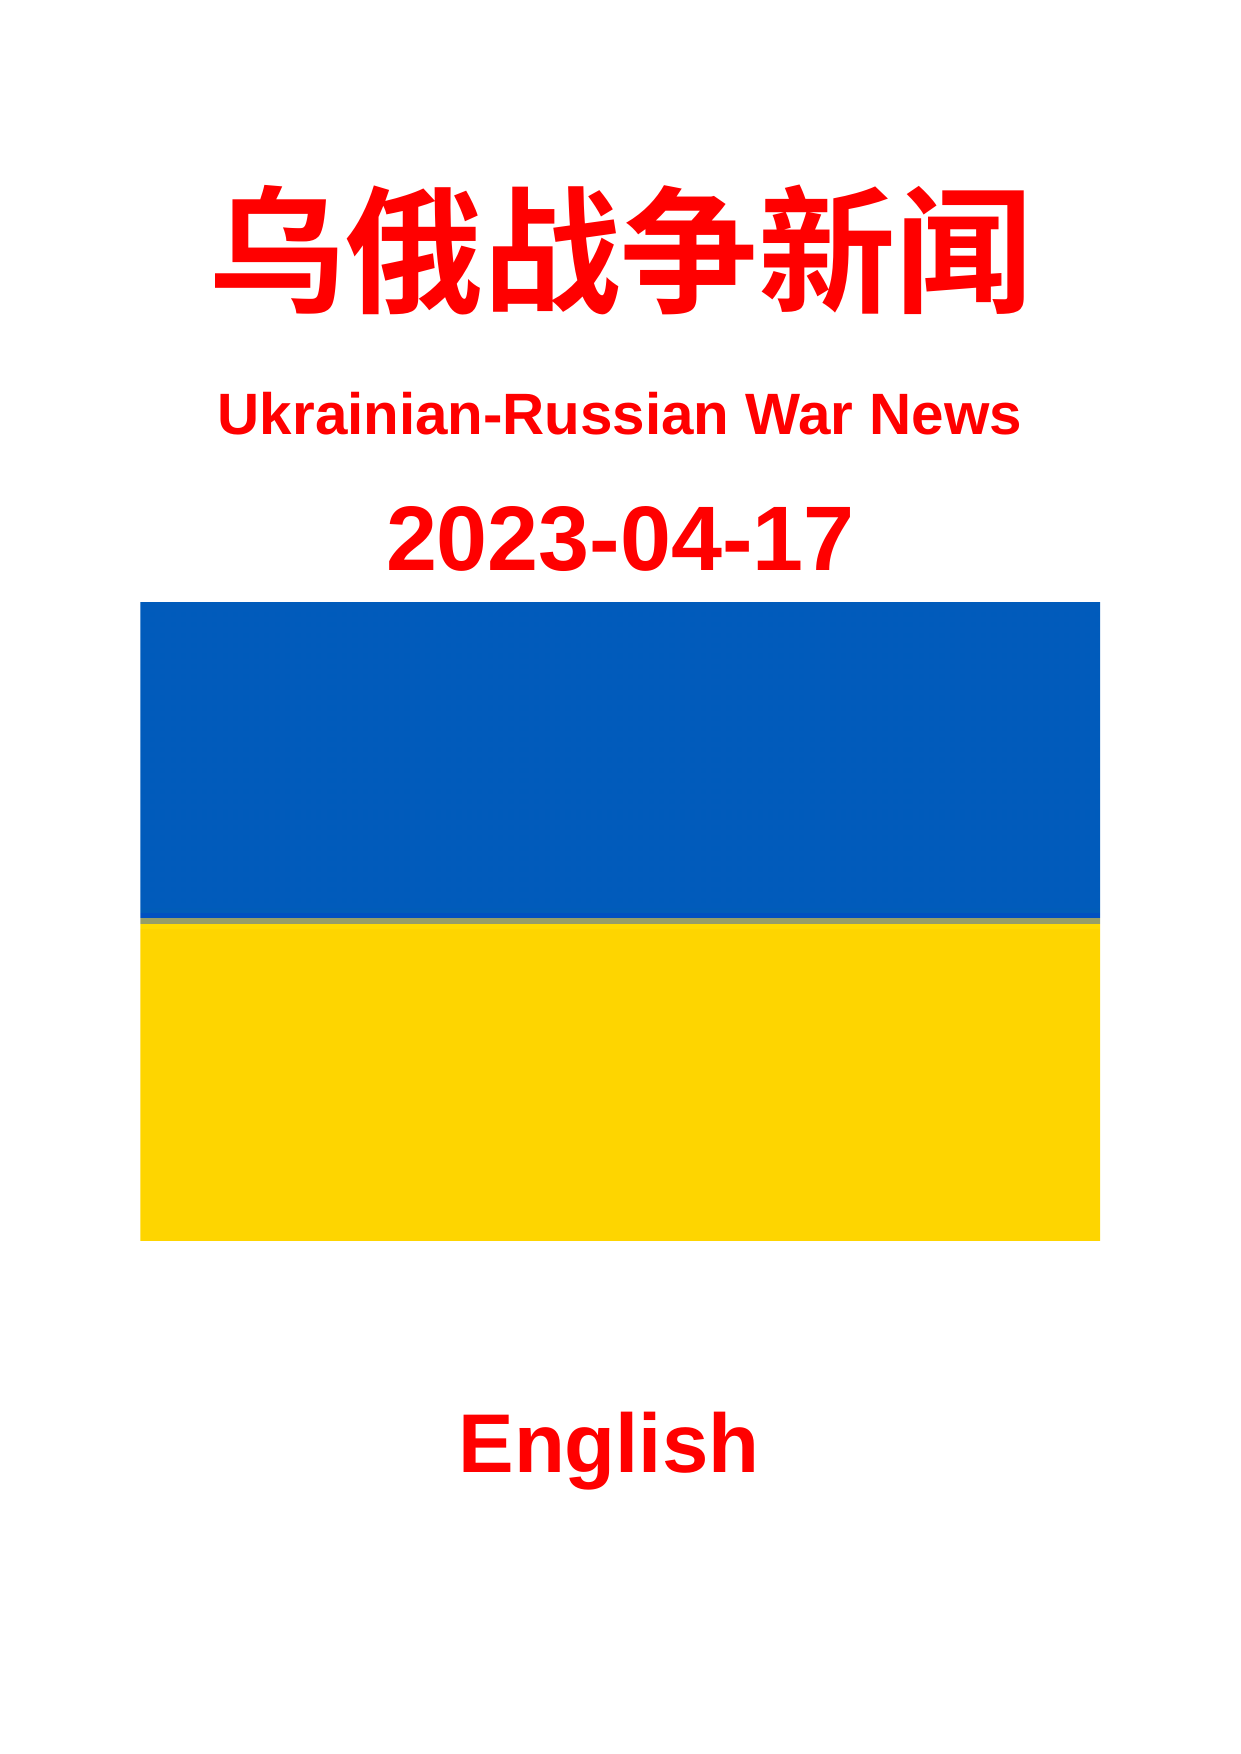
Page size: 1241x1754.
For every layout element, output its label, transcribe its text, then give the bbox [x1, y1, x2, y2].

subtitle English [118, 1394, 1122, 1490]
subtitle 乌俄战争新闻 [118, 143, 1122, 342]
picture [140, 602, 1100, 1241]
subtitle Ukrainian-Russian War News [118, 380, 1122, 447]
subtitle 2023-04-17 [118, 484, 1122, 590]
